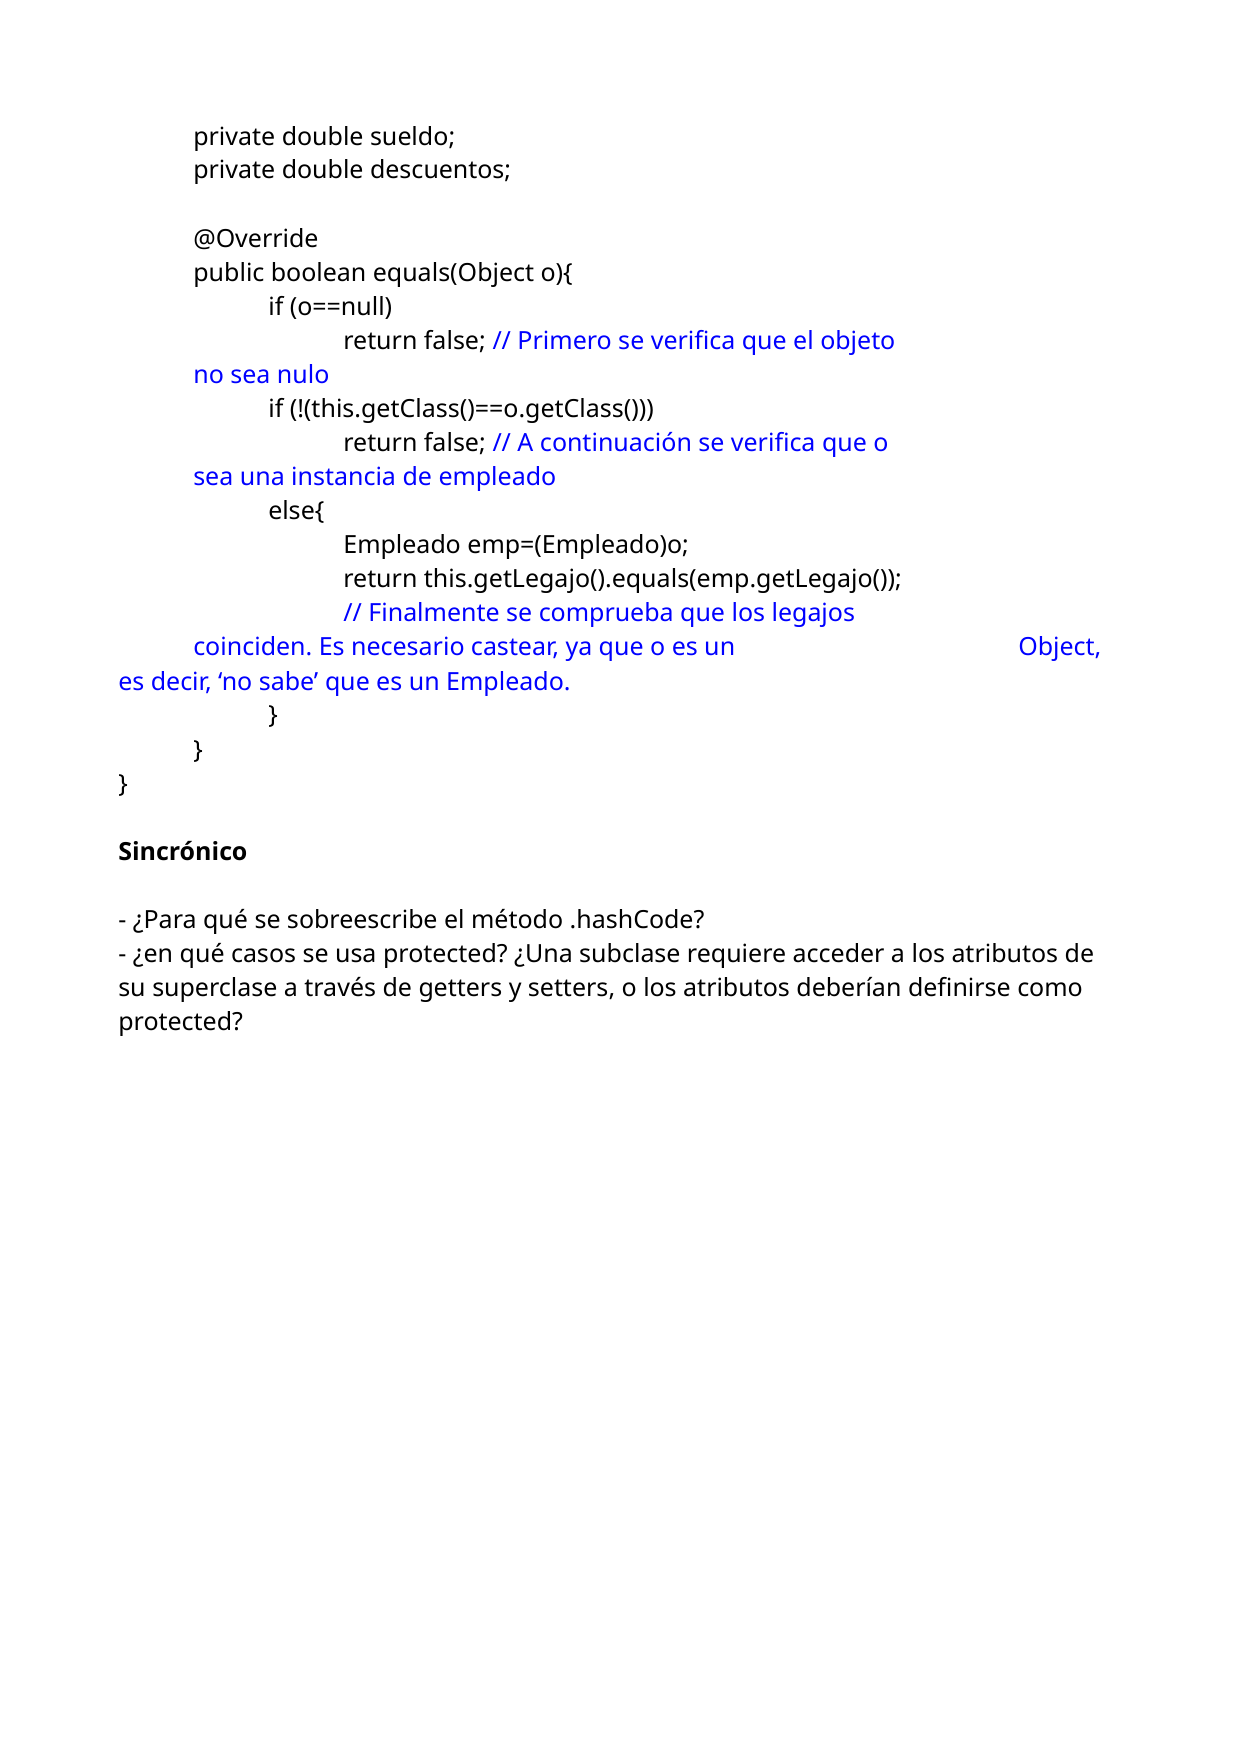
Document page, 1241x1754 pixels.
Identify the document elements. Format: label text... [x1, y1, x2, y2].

text } [118, 765, 1122, 799]
text else{ [118, 493, 1122, 527]
text return this.getLegajo().equals(emp.getLegajo()); [118, 561, 1122, 595]
text } [118, 731, 1122, 765]
text private double descuentos; [118, 152, 1122, 186]
text Sincrónico [118, 833, 1122, 867]
text // Finalmente se comprueba que los legajos coinciden. Es necesario castear, ya que o es un Object, es decir, ‘no sabe’ que es un Empleado. [118, 595, 1122, 697]
text Empleado emp=(Empleado)o; [118, 527, 1122, 561]
text if (o==null) [118, 288, 1122, 322]
text public boolean equals(Object o){ [118, 254, 1122, 288]
text - ¿en qué casos se usa protected? ¿Una subclase requiere acceder a los atributos de su superclase a través de getters y setters, o los atributos deberían definirse como protected? [118, 936, 1122, 1038]
text } [118, 697, 1122, 731]
text if (!(this.getClass()==o.getClass())) [118, 391, 1122, 425]
text - ¿Para qué se sobreescribe el método .hashCode? [118, 902, 1122, 936]
text private double sueldo; [118, 118, 1122, 152]
text @Override [118, 220, 1122, 254]
text return false; // A continuación se verifica que o sea una instancia de empleado [118, 425, 1122, 493]
text return false; // Primero se verifica que el objeto no sea nulo [118, 322, 1122, 391]
